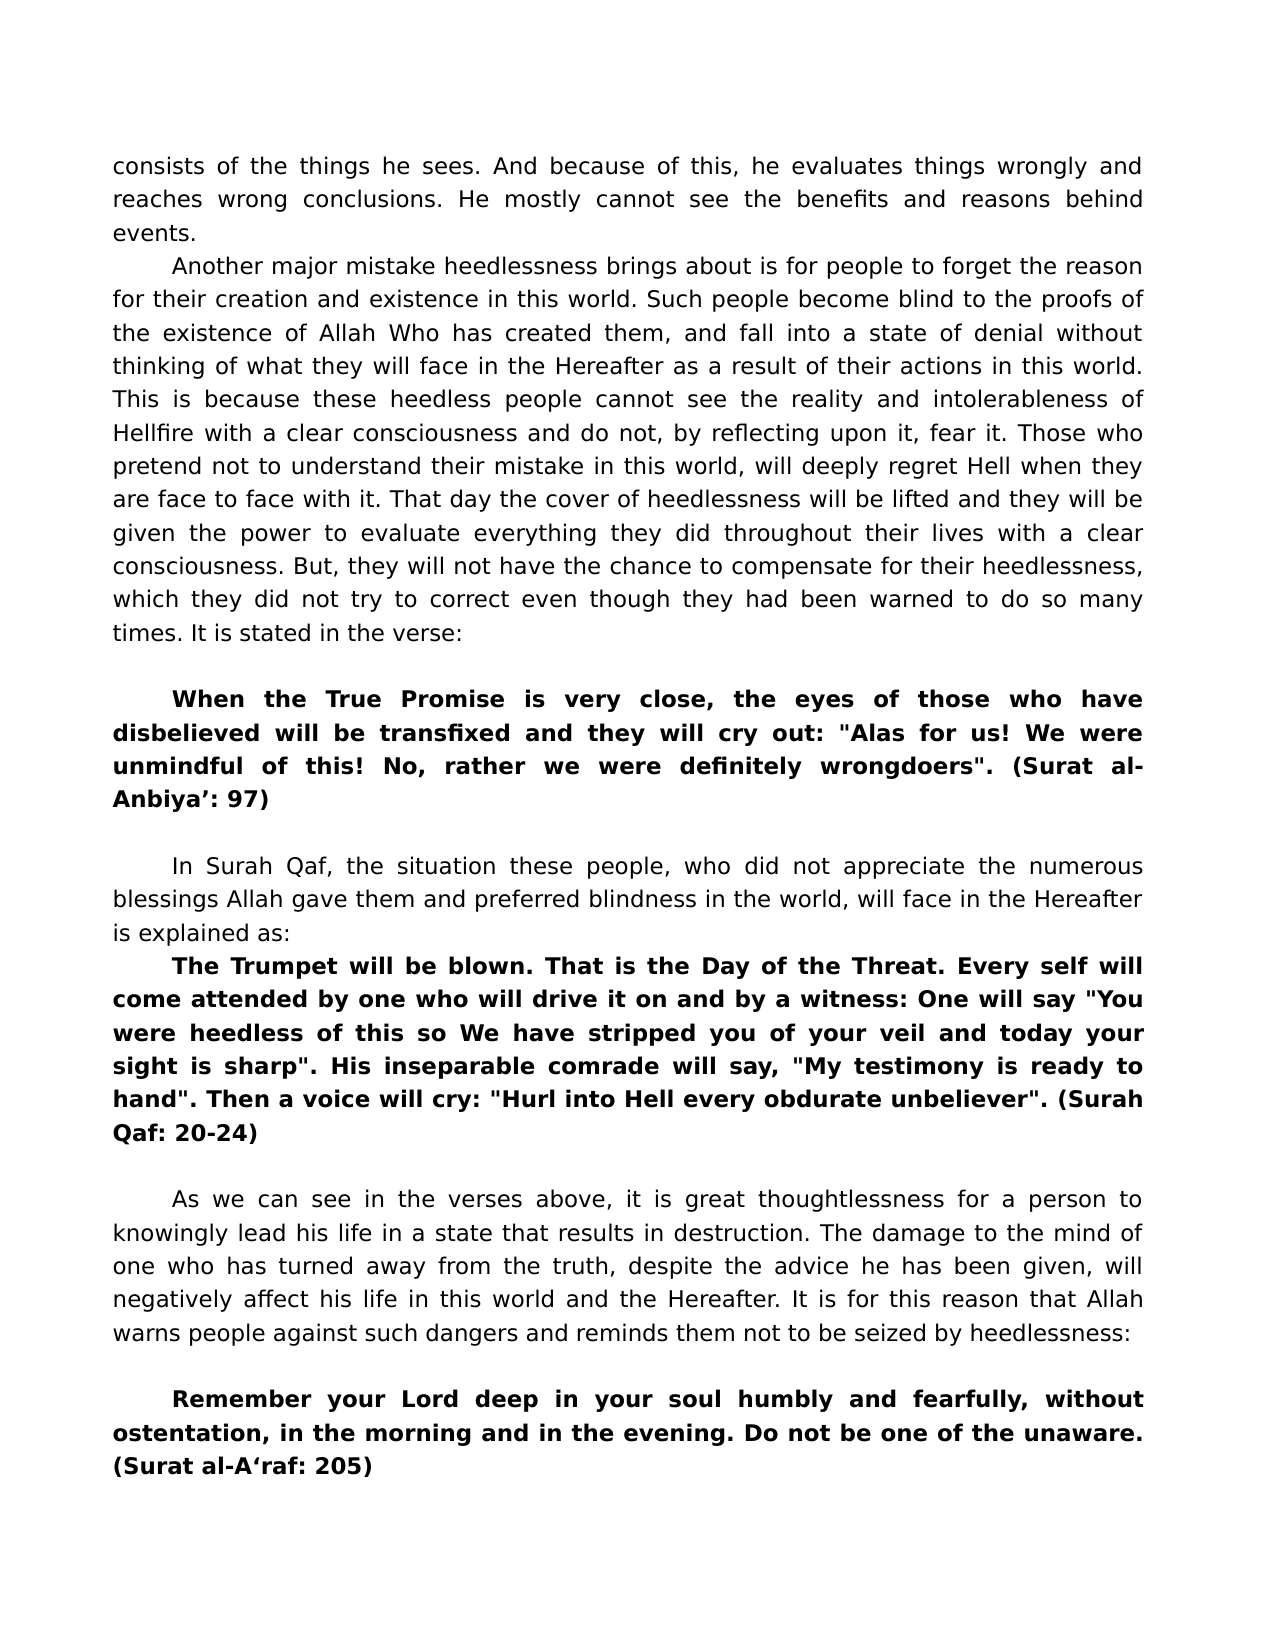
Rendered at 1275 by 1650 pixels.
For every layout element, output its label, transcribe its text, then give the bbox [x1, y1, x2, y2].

text Remember your Lord deep in your soul humbly and fearfully, without ostentation, in the morning and in the evening. Do not be one of the unaware. (Surat al-A‘raf: 205) [112, 1381, 1145, 1481]
text As we can see in the verses above, it is great thoughtlessness for a person to knowingly lead his life in a state that results in destruction. The damage to the mind of one who has turned away from the truth, despite the advice he has been given, will negatively affect his life in this world and the Hereafter. It is for this reason that Allah warns people against such dangers and reminds them not to be seized by heedlessness: [112, 1181, 1145, 1348]
text Another major mistake heedlessness brings about is for people to forget the reason for their creation and existence in this world. Such people become blind to the proofs of the existence of Allah Who has created them, and fall into a state of denial without thinking of what they will face in the Hereafter as a result of their actions in this world. This is because these heedless people cannot see the reality and intolerableness of Hellfire with a clear consciousness and do not, by reflecting upon it, fear it. Those who pretend not to understand their mistake in this world, will deeply regret Hell when they are face to face with it. That day the cover of heedlessness will be lifted and they will be given the power to evaluate everything they did throughout their lives with a clear consciousness. But, they will not have the chance to compensate for their heedlessness, which they did not try to correct even though they had been warned to do so many times. It is stated in the verse: [112, 248, 1145, 648]
text When the True Promise is very close, the eyes of those who have disbelieved will be transfixed and they will cry out: "Alas for us! We were unmindful of this! No, rather we were definitely wrongdoers". (Surat al-Anbiya’: 97) [112, 681, 1145, 814]
text In Surah Qaf, the situation these people, who did not appreciate the numerous blessings Allah gave them and preferred blindness in the world, will face in the Hereafter is explained as: [112, 848, 1145, 948]
text The Trumpet will be blown. That is the Day of the Threat. Every self will come attended by one who will drive it on and by a witness: One will say "You were heedless of this so We have stripped you of your veil and today your sight is sharp". His inseparable comrade will say, "My testimony is ready to hand". Then a voice will cry: "Hurl into Hell every obdurate unbeliever". (Surah Qaf: 20-24) [112, 948, 1145, 1148]
text consists of the things he sees. And because of this, he evaluates things wrongly and reaches wrong conclusions. He mostly cannot see the benefits and reasons behind events. [112, 148, 1145, 248]
